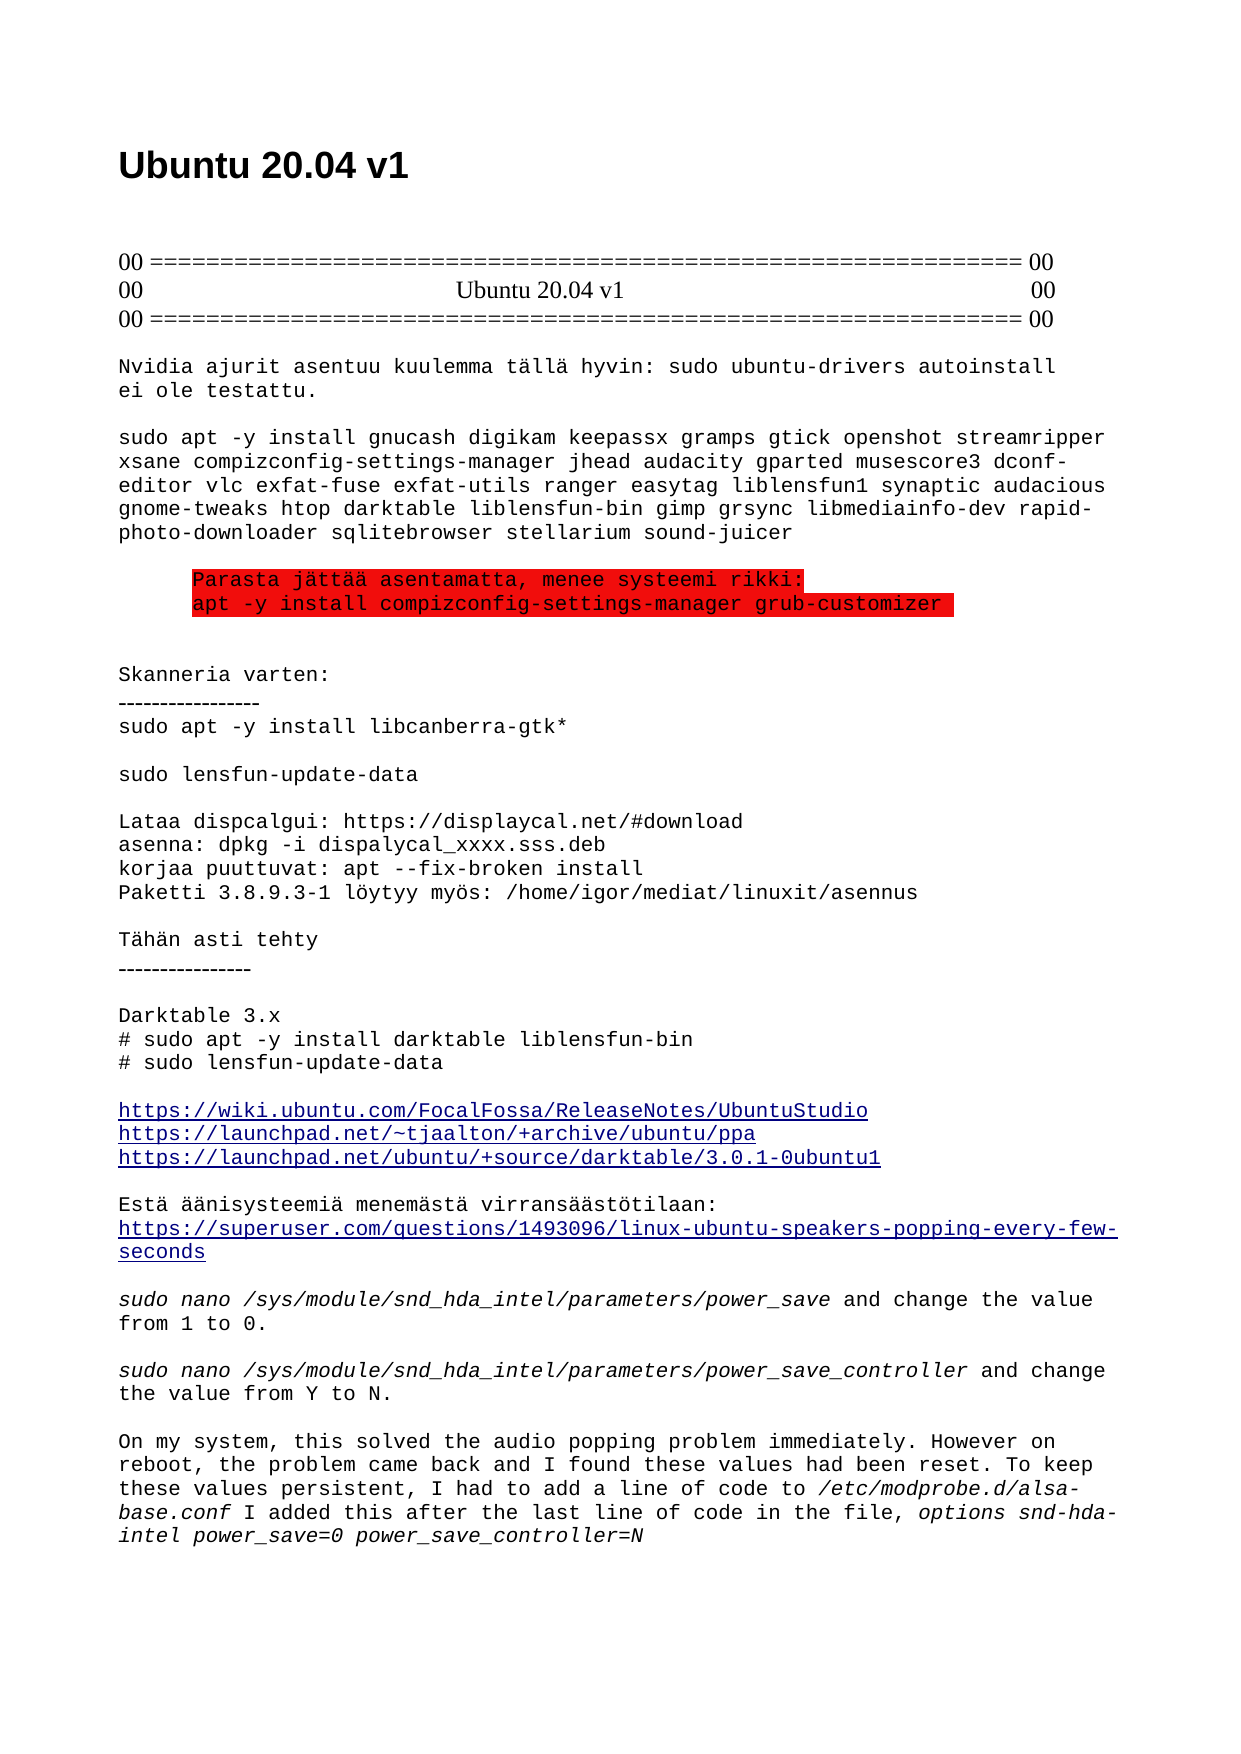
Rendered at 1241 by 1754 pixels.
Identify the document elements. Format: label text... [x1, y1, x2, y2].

text sudo apt -y install gnucash digikam keepassx gramps gtick openshot streamripper xsane compizconfig-settings-manager jhead audacity gparted musescore3 dconf-editor vlc exfat-fuse exfat-utils ranger easytag liblensfun1 synaptic audacious gnome-tweaks htop darktable liblensfun-bin gimp grsync libmediainfo-dev rapid-photo-downloader sqlitebrowser stellarium sound-juicer [118, 427, 1122, 546]
subtitle Ubuntu 20.04 v1 [118, 143, 1122, 187]
text sudo nano /sys/module/snd_hda_intel/parameters/power_save_controller and change the value from Y to N. [118, 1360, 1122, 1407]
text Darktable 3.x [118, 1005, 1122, 1029]
text Parasta jättää asentamatta, menee systeemi rikki: [192, 569, 1122, 593]
text # sudo lensfun-update-data [118, 1052, 1122, 1076]
text https://wiki.ubuntu.com/FocalFossa/ReleaseNotes/UbuntuStudio [118, 1100, 1122, 1123]
text Skanneria varten: [118, 664, 1122, 687]
text Lataa dispcalgui: https://displaycal.net/#download [118, 811, 1122, 834]
text sudo nano /sys/module/snd_hda_intel/parameters/power_save and change the value from 1 to 0. [118, 1289, 1122, 1336]
text ----------------- [118, 687, 1122, 716]
text asenna: dpkg -i dispalycal_xxxx.sss.deb [118, 834, 1122, 858]
text https://launchpad.net/~tjaalton/+archive/ubuntu/ppa [118, 1123, 1122, 1147]
text Paketti 3.8.9.3-1 löytyy myös: /home/igor/mediat/linuxit/asennus [118, 882, 1122, 905]
text On my system, this solved the audio popping problem immediately. However on reboot, the problem came back and I found these values had been reset. To keep these values persistent, I had to add a line of code to /etc/modprobe.d/alsa-base.conf I added this after the last line of code in the file, options snd-hda-intel power_save=0 power_save_controller=N [118, 1431, 1122, 1549]
text 00 Ubuntu 20.04 v1 00 [118, 275, 1122, 304]
text sudo apt -y install libcanberra-gtk* [118, 716, 1122, 740]
text ---------------- [118, 953, 1122, 981]
text Tähän asti tehty [118, 929, 1122, 953]
text korjaa puuttuvat: apt --fix-broken install [118, 858, 1122, 882]
text https://superuser.com/questions/1493096/linux-ubuntu-speakers-popping-every-few-seconds [118, 1218, 1122, 1265]
text apt -y install compizconfig-settings-manager grub-customizer [192, 593, 1122, 617]
text Estä äänisysteemiä menemästä virransäästötilaan: [118, 1194, 1122, 1218]
text sudo lensfun-update-data [118, 763, 1122, 787]
text 00 ============================================================== 00 [118, 304, 1122, 333]
text # sudo apt -y install darktable liblensfun-bin [118, 1029, 1122, 1052]
text https://launchpad.net/ubuntu/+source/darktable/3.0.1-0ubuntu1 [118, 1147, 1122, 1171]
text Nvidia ajurit asentuu kuulemma tällä hyvin: sudo ubuntu-drivers autoinstall [118, 356, 1122, 380]
text ei ole testattu. [118, 380, 1122, 404]
text 00 ============================================================== 00 [118, 247, 1122, 275]
